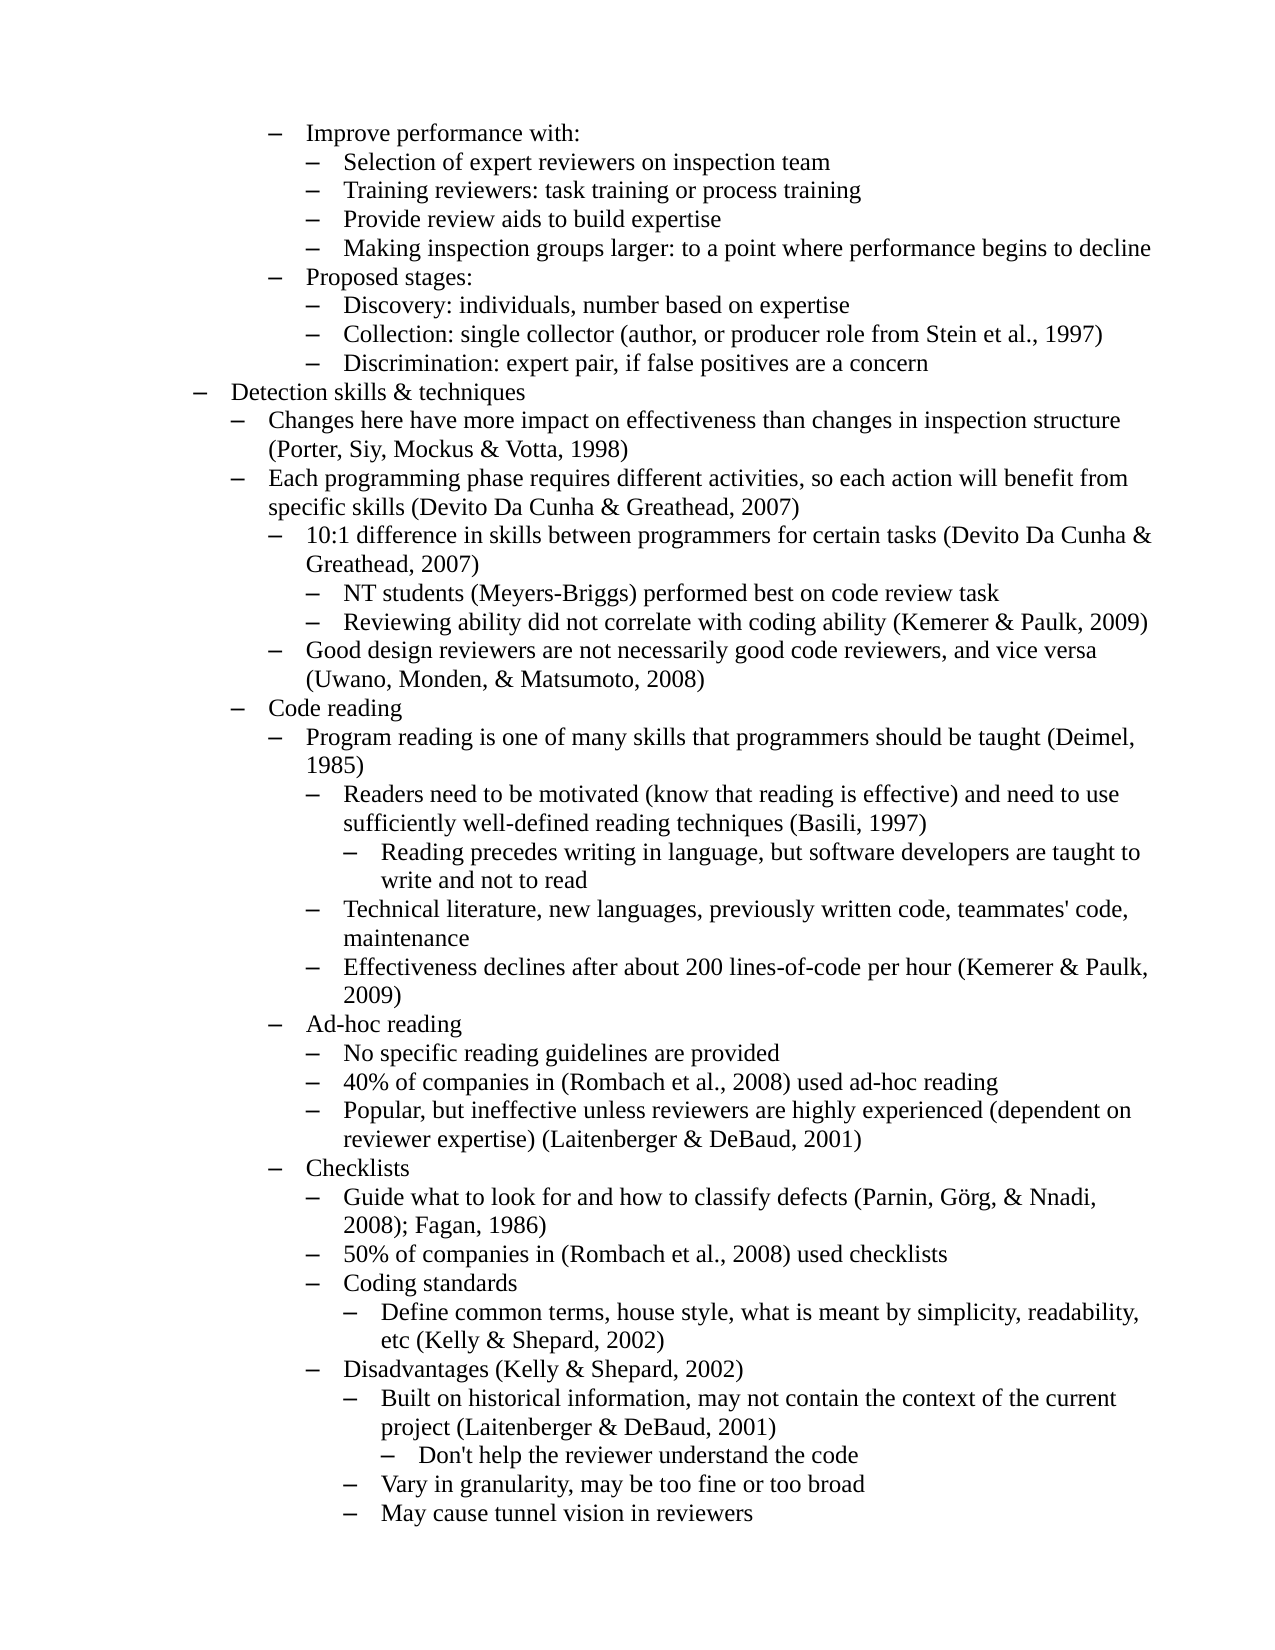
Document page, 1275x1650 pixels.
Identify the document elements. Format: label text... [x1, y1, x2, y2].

list NT students (Meyers-Briggs) performed best on code review task [306, 578, 1157, 607]
list 50% of companies in (Rombach et al., 2008) used checklists [306, 1239, 1157, 1268]
list Making inspection groups larger: to a point where performance begins to decline [306, 233, 1157, 262]
list Coding standards [306, 1268, 1157, 1297]
list Vary in granularity, may be too fine or too broad [343, 1469, 1157, 1498]
list Provide review aids to build expertise [306, 204, 1157, 233]
list Proposed stages: [268, 262, 1157, 291]
list Each programming phase requires different activities, so each action will benefit from specific skills (Devito Da Cunha & Greathead, 2007) [231, 463, 1157, 521]
list Effectiveness declines after about 200 lines-of-code per hour (Kemerer & Paulk, 2009) [306, 952, 1157, 1009]
list Discovery: individuals, number based on expertise [306, 291, 1157, 319]
list Guide what to look for and how to classify defects (Parnin, Görg, & Nnadi, 2008); Fagan, 1986) [306, 1182, 1157, 1239]
list Checklists [268, 1153, 1157, 1182]
list Discrimination: expert pair, if false positives are a concern [306, 348, 1157, 377]
list 10:1 difference in skills between programmers for certain tasks (Devito Da Cunha & Greathead, 2007) [268, 521, 1157, 578]
list No specific reading guidelines are provided [306, 1038, 1157, 1067]
list Popular, but ineffective unless reviewers are highly experienced (dependent on reviewer expertise) (Laitenberger & DeBaud, 2001) [306, 1096, 1157, 1153]
list 40% of companies in (Rombach et al., 2008) used ad-hoc reading [306, 1067, 1157, 1096]
list Don't help the reviewer understand the code [381, 1441, 1157, 1469]
list Ad-hoc reading [268, 1009, 1157, 1038]
list Reviewing ability did not correlate with coding ability (Kemerer & Paulk, 2009) [306, 607, 1157, 636]
list Collection: single collector (author, or producer role from Stein et al., 1997) [306, 319, 1157, 348]
list Readers need to be motivated (know that reading is effective) and need to use sufficiently well-defined reading techniques (Basili, 1997) [306, 779, 1157, 837]
list Reading precedes writing in language, but software developers are taught to write and not to read [343, 837, 1157, 894]
list Changes here have more impact on effectiveness than changes in inspection structure (Porter, Siy, Mockus & Votta, 1998) [231, 406, 1157, 463]
list Training reviewers: task training or process training [306, 176, 1157, 204]
list Good design reviewers are not necessarily good code reviewers, and vice versa (Uwano, Monden, & Matsumoto, 2008) [268, 636, 1157, 693]
list Selection of expert reviewers on inspection team [306, 147, 1157, 176]
list Disadvantages (Kelly & Shepard, 2002) [306, 1354, 1157, 1383]
list Program reading is one of many skills that programmers should be taught (Deimel, 1985) [268, 722, 1157, 779]
list May cause tunnel vision in reviewers [343, 1498, 1157, 1527]
list Built on historical information, may not contain the context of the current project (Laitenberger & DeBaud, 2001) [343, 1383, 1157, 1441]
list Code reading [231, 693, 1157, 722]
list Improve performance with: [268, 118, 1157, 147]
list Technical literature, new languages, previously written code, teammates' code, maintenance [306, 894, 1157, 952]
list Detection skills & techniques [193, 377, 1157, 406]
list Define common terms, house style, what is meant by simplicity, readability, etc (Kelly & Shepard, 2002) [343, 1297, 1157, 1354]
